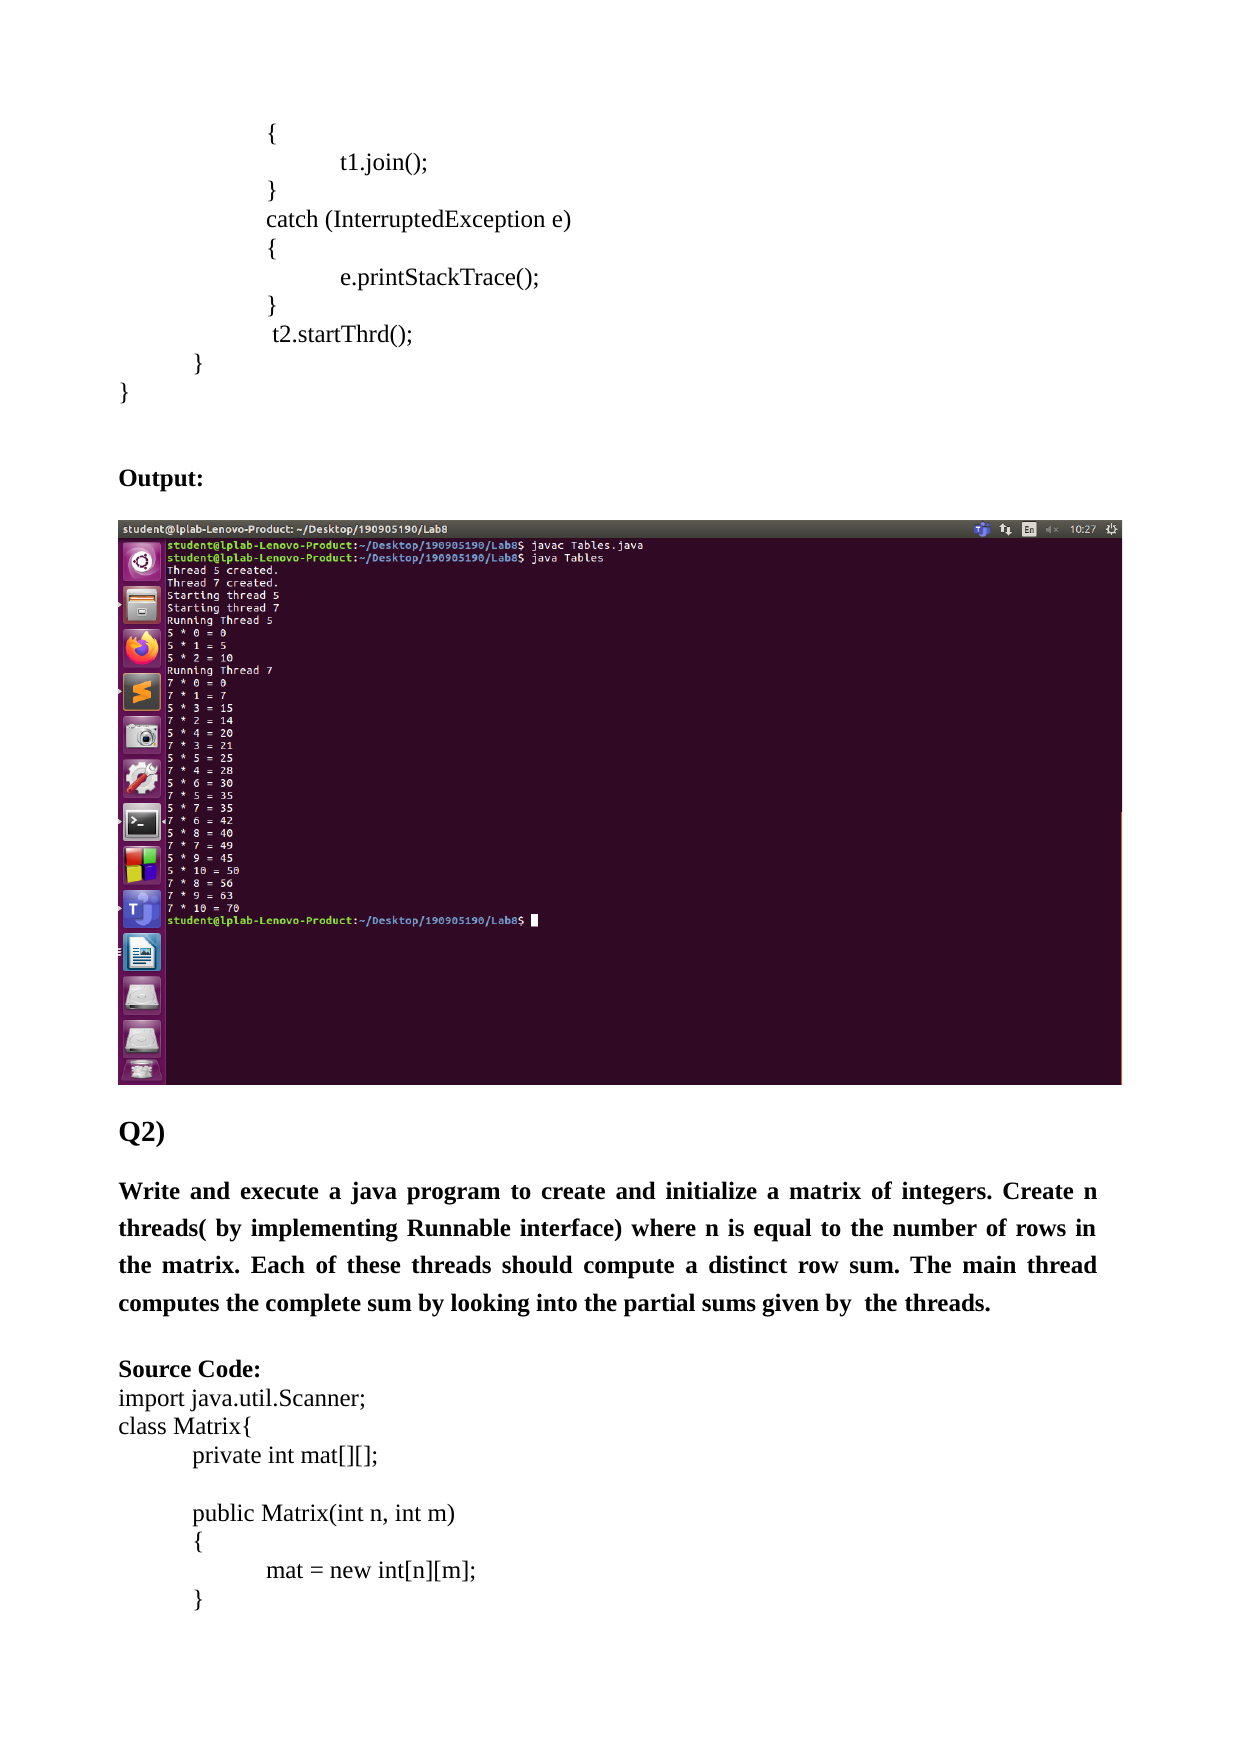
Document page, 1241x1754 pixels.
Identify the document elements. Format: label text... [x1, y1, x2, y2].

text class Matrix{ [118, 1411, 1122, 1440]
text e.printStackTrace(); [118, 262, 1122, 291]
text mat = new int[n][m]; [118, 1555, 1122, 1584]
text t1.join(); [118, 147, 1122, 176]
text public Matrix(int n, int m) [118, 1498, 1122, 1526]
text Q2) [118, 1114, 1122, 1147]
text } [118, 1584, 1122, 1613]
text } [118, 176, 1122, 204]
text import java.util.Scanner; [118, 1383, 1122, 1411]
text { [118, 233, 1122, 262]
text Source Code: [118, 1354, 1122, 1383]
text catch (InterruptedException e) [118, 204, 1122, 233]
text } [118, 377, 1122, 406]
text private int mat[][]; [118, 1440, 1122, 1469]
picture [118, 520, 1123, 1085]
list Write and execute a java program to create and initialize a matrix of integers. Create n threads( by implementing Runnable interface) where n is equal to the number of rows in the matrix. Each of these threads should compute a distinct row sum. The main thread computes the complete sum by looking into the partial sums given by the threads. [118, 1176, 1098, 1317]
text { [118, 118, 1122, 147]
text t2.startThrd(); [118, 319, 1122, 348]
text Output: [118, 463, 1122, 492]
text } [118, 348, 1122, 377]
text } [118, 291, 1122, 319]
text { [118, 1526, 1122, 1555]
